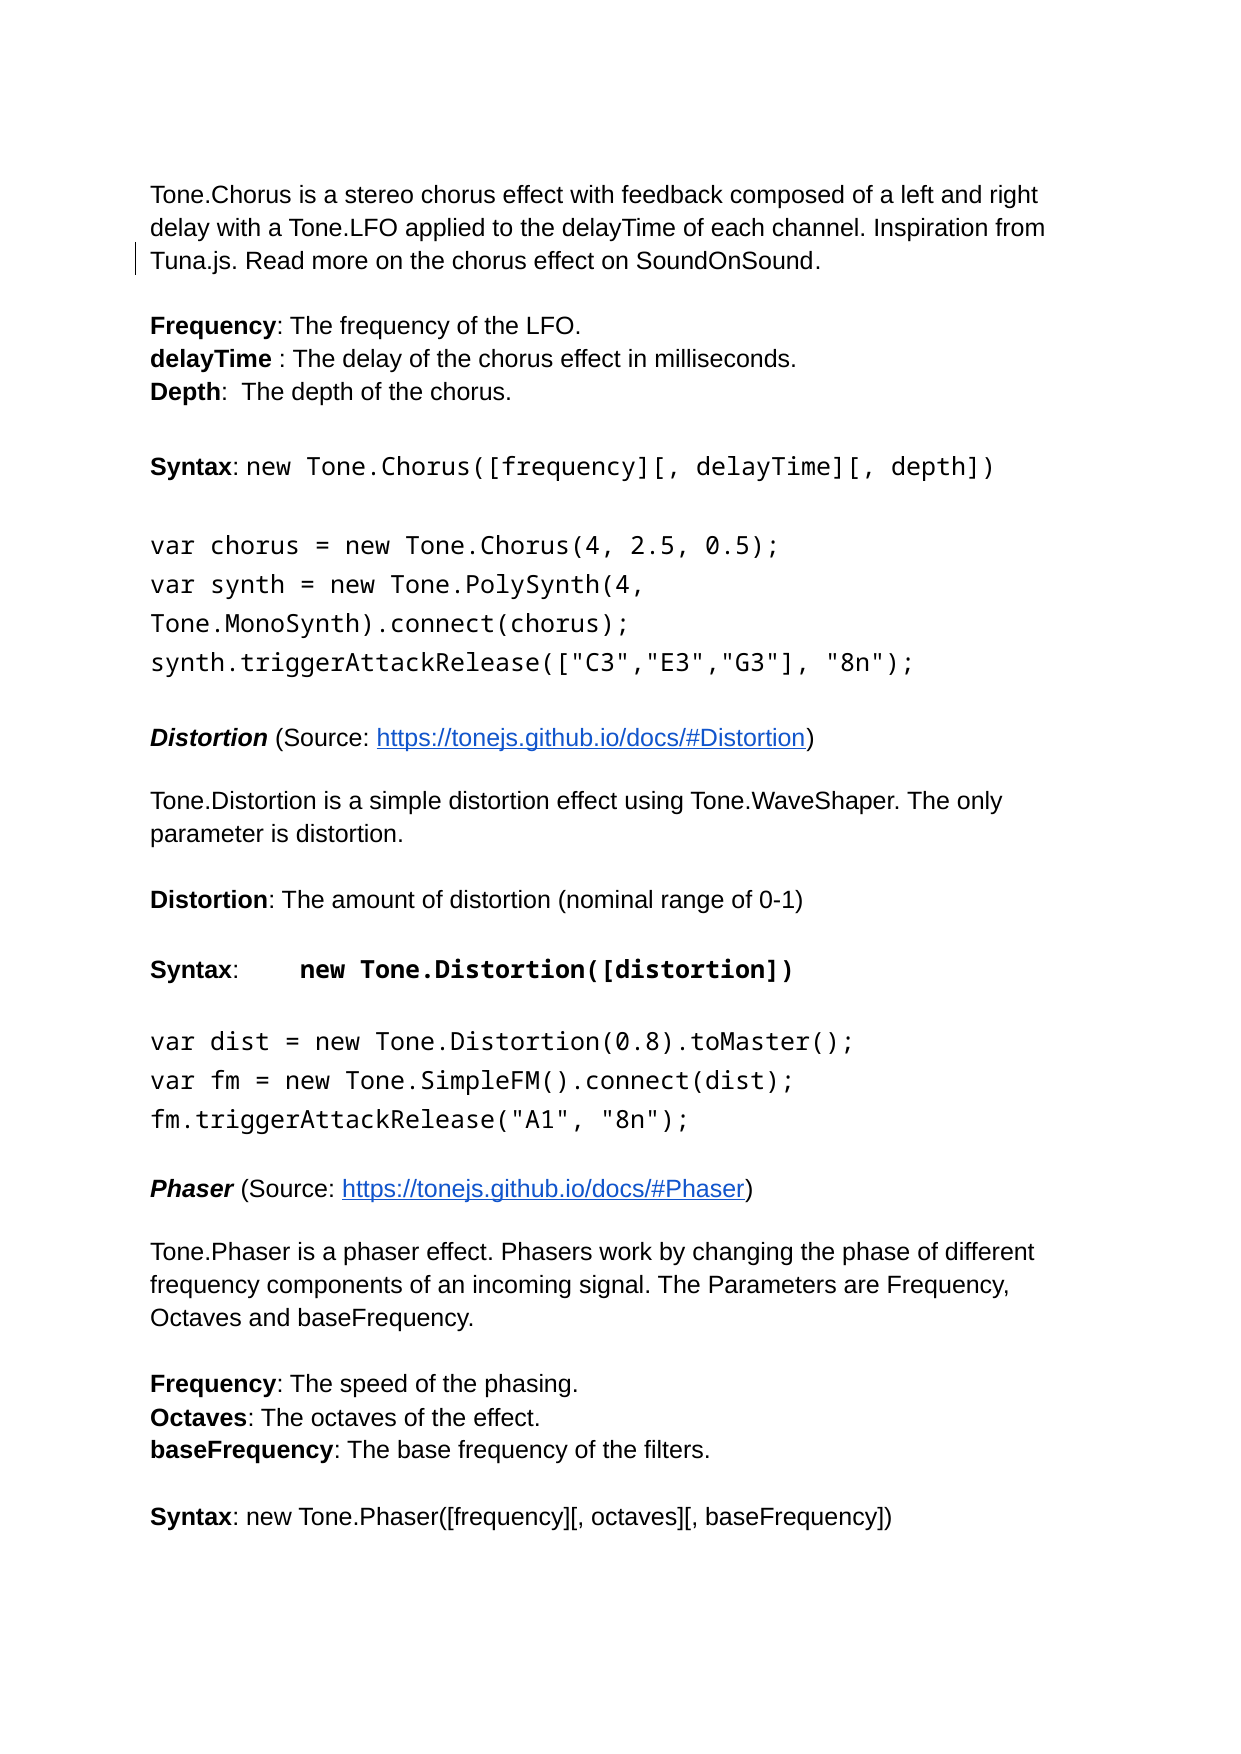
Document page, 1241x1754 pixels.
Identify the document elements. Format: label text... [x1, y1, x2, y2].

text var dist = new Tone.Distortion(0.8).toMaster(); var fm = new Tone.SimpleFM().connect(dist); fm.triggerAttackRelease("A1", "8n"); [150, 1024, 1090, 1136]
text Phaser (Source: https://tonejs.github.io/docs/#Phaser) [150, 1174, 1090, 1203]
text Syntax: new Tone.Phaser([frequency][, octaves][, baseFrequency]) [150, 1502, 1090, 1563]
text Syntax: new Tone.Chorus([frequency][, delayTime][, depth]) [150, 449, 1090, 483]
text Distortion: The amount of distortion (nominal range of 0-1) [150, 885, 1090, 914]
text baseFrequency: The base frequency of the filters. [150, 1436, 1090, 1464]
text delayTime : The delay of the chorus effect in milliseconds. [150, 344, 1090, 372]
text Tone.Phaser is a phaser effect. Phasers work by changing the phase of different frequency components of an incoming signal. The Parameters are Frequency, Octaves and baseFrequency. [150, 1237, 1090, 1332]
text Syntax: new Tone.Distortion([distortion]) [150, 951, 1090, 986]
text Tone.Chorus is a stereo chorus effect with feedback composed of a left and right delay with a Tone.LFO applied to the delayTime of each channel. Inspiration from Tuna.js. Read more on the chorus effect on SoundOnSound. [150, 180, 1090, 275]
text Frequency: The frequency of the LFO. [150, 311, 1090, 339]
text Frequency: The speed of the phasing. [150, 1369, 1090, 1398]
text Distortion (Source: https://tonejs.github.io/docs/#Distortion) [150, 723, 1090, 752]
text var chorus = new Tone.Chorus(4, 2.5, 0.5); var synth = new Tone.PolySynth(4, Tone.MonoSynth).connect(chorus); synth.triggerAttackRelease(["C3","E3","G3"], "8n"); [150, 527, 1090, 679]
text Depth: The depth of the chorus. [150, 377, 1090, 406]
text Tone.Distortion is a simple distortion effect using Tone.WaveShaper. The only parameter is distortion. [150, 786, 1090, 848]
text Octaves: The octaves of the effect. [150, 1402, 1090, 1431]
